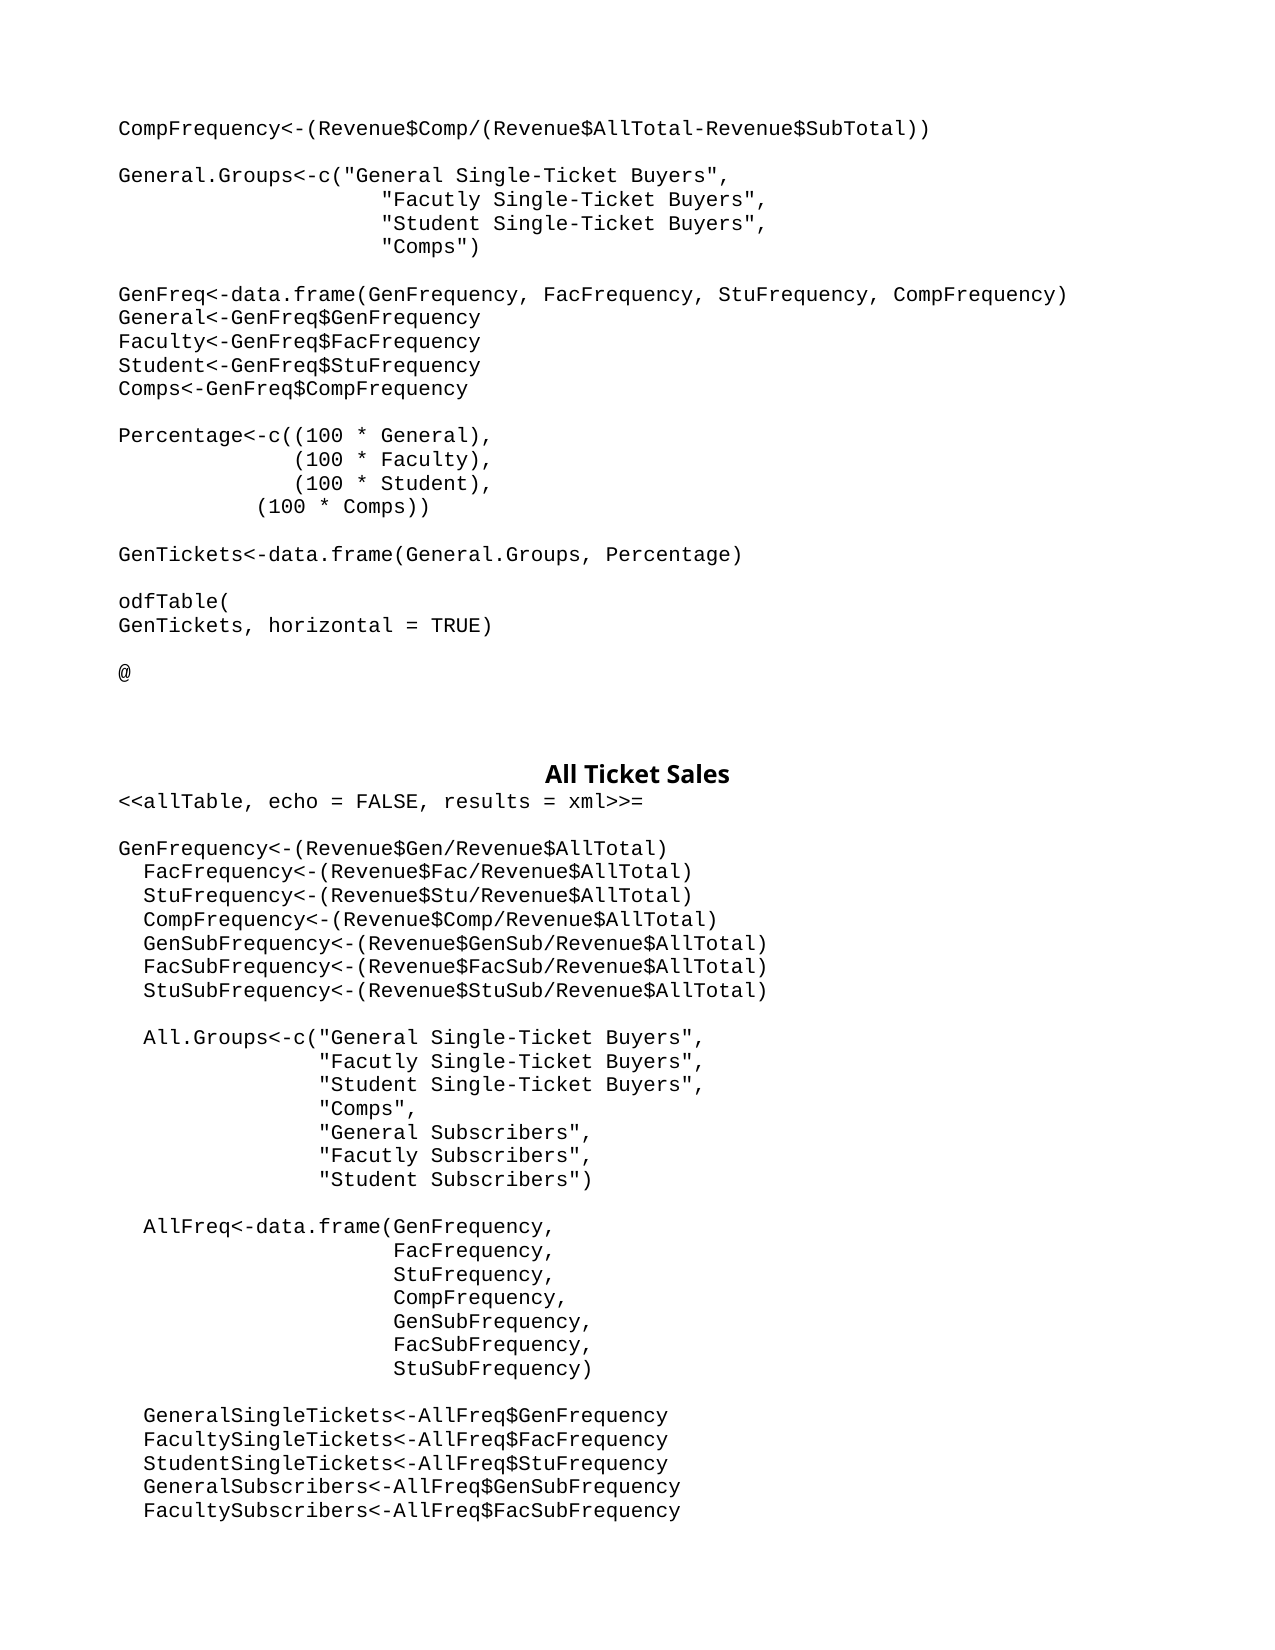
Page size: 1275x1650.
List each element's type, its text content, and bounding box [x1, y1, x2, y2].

text Faculty<-GenFreq$FacFrequency [118, 331, 1157, 354]
text (100 * Faculty), [118, 449, 1157, 473]
text "Facutly Subscribers", [118, 1145, 1157, 1169]
text GeneralSubscribers<-AllFreq$GenSubFrequency [118, 1476, 1157, 1500]
text GenTickets, horizontal = TRUE) [118, 615, 1157, 638]
text GenFreq<-data.frame(GenFrequency, FacFrequency, StuFrequency, CompFrequency) [118, 284, 1157, 307]
text Percentage<-c((100 * General), [118, 426, 1157, 449]
text StuFrequency<-(Revenue$Stu/Revenue$AllTotal) [118, 885, 1157, 909]
text StuFrequency, [118, 1263, 1157, 1287]
text CompFrequency<-(Revenue$Comp/Revenue$AllTotal) [118, 909, 1157, 932]
text FacSubFrequency, [118, 1334, 1157, 1358]
text FacSubFrequency<-(Revenue$FacSub/Revenue$AllTotal) [118, 956, 1157, 980]
text FacultySingleTickets<-AllFreq$FacFrequency [118, 1429, 1157, 1453]
text GenSubFrequency<-(Revenue$GenSub/Revenue$AllTotal) [118, 932, 1157, 956]
text "Student Single-Ticket Buyers", [118, 1074, 1157, 1098]
text <<allTable, echo = FALSE, results = xml>>= [118, 791, 1157, 814]
text GenSubFrequency, [118, 1311, 1157, 1334]
text CompFrequency<-(Revenue$Comp/(Revenue$AllTotal-Revenue$SubTotal)) [118, 118, 1157, 142]
text "Comps", [118, 1098, 1157, 1122]
text (100 * Student), [118, 473, 1157, 496]
text "Facutly Single-Ticket Buyers", [118, 189, 1157, 213]
text GenFrequency<-(Revenue$Gen/Revenue$AllTotal) [118, 838, 1157, 862]
text FacFrequency<-(Revenue$Fac/Revenue$AllTotal) [118, 862, 1157, 885]
text "Facutly Single-Ticket Buyers", [118, 1051, 1157, 1074]
text "Student Single-Ticket Buyers", [118, 213, 1157, 236]
text FacultySubscribers<-AllFreq$FacSubFrequency [118, 1500, 1157, 1524]
text General<-GenFreq$GenFrequency [118, 307, 1157, 331]
text StuSubFrequency<-(Revenue$StuSub/Revenue$AllTotal) [118, 980, 1157, 1003]
text All.Groups<-c("General Single-Ticket Buyers", [118, 1027, 1157, 1051]
text "Comps") [118, 236, 1157, 260]
text Comps<-GenFreq$CompFrequency [118, 378, 1157, 402]
text (100 * Comps)) [118, 496, 1157, 520]
text StuSubFrequency) [118, 1358, 1157, 1382]
text AllFreq<-data.frame(GenFrequency, [118, 1216, 1157, 1240]
text GeneralSingleTickets<-AllFreq$GenFrequency [118, 1405, 1157, 1429]
text StudentSingleTickets<-AllFreq$StuFrequency [118, 1453, 1157, 1476]
text All Ticket Sales [118, 757, 1157, 791]
text Student<-GenFreq$StuFrequency [118, 354, 1157, 378]
text GenTickets<-data.frame(General.Groups, Percentage) [118, 544, 1157, 567]
text @ [118, 662, 1157, 686]
text FacFrequency, [118, 1240, 1157, 1263]
text CompFrequency, [118, 1287, 1157, 1311]
text General.Groups<-c("General Single-Ticket Buyers", [118, 165, 1157, 189]
text odfTable( [118, 591, 1157, 615]
text "Student Subscribers") [118, 1169, 1157, 1193]
text "General Subscribers", [118, 1122, 1157, 1145]
